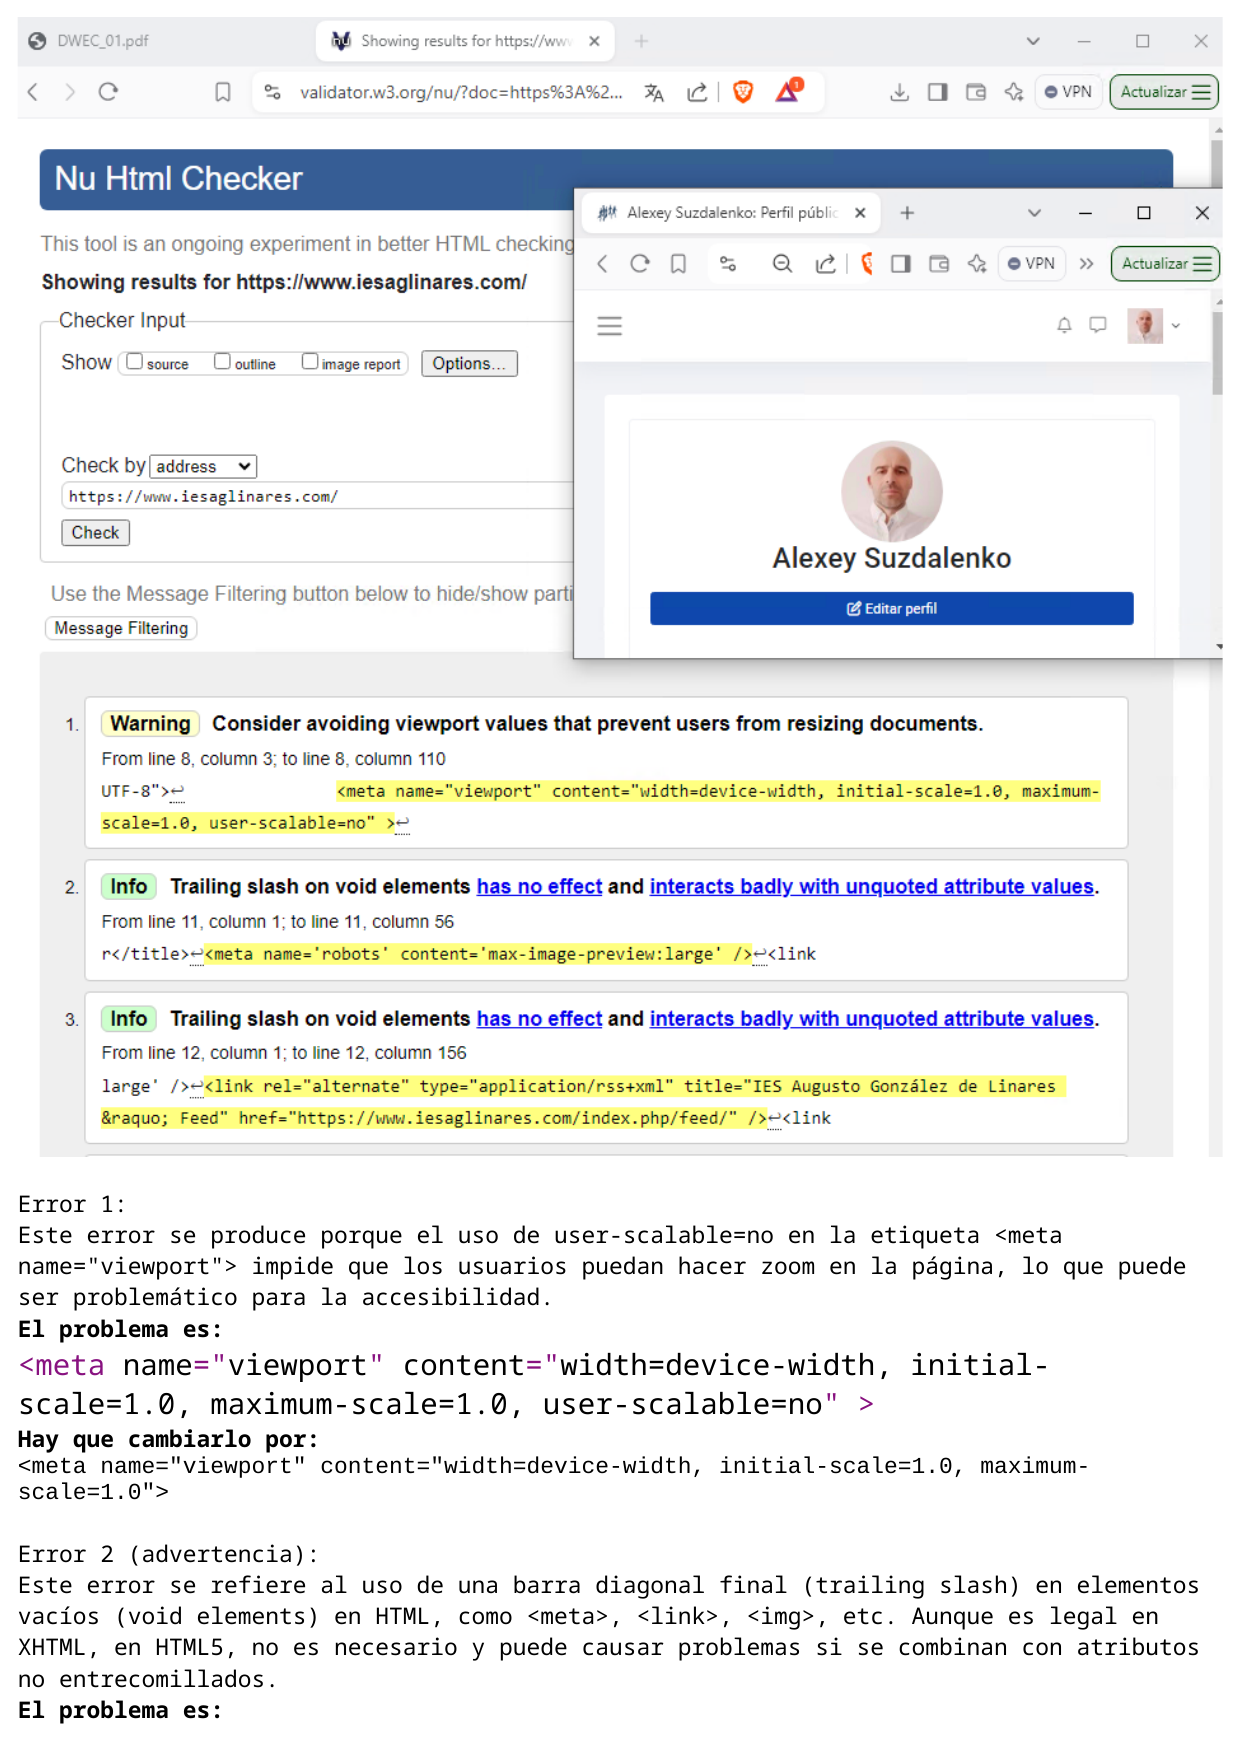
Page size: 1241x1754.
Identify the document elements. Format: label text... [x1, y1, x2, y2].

text <meta name="viewport" content="width=device-width, initial-scale=1.0, maximum-scale=1.0"> [18, 1454, 1222, 1506]
picture [17, 17, 1223, 1157]
text El problema es: [18, 1312, 1222, 1344]
text Este error se produce porque el uso de user-scalable=no en la etiqueta <meta name="viewport"> impide que los usuarios puedan hacer zoom en la página, lo que puede ser problemático para la accesibilidad. [18, 1219, 1222, 1312]
text Este error se refiere al uso de una barra diagonal final (trailing slash) en elementos vacíos (void elements) en HTML, como <meta>, <link>, <img>, etc. Aunque es legal en XHTML, en HTML5, no es necesario y puede causar problemas si se combinan con atributos no entrecomillados. [18, 1569, 1222, 1694]
text Error 1: [18, 1187, 1222, 1219]
text El problema es: [18, 1694, 1222, 1725]
text Error 2 (advertencia): [18, 1537, 1222, 1569]
text Hay que cambiarlo por: [18, 1423, 1222, 1454]
text <meta name="viewport" content="width=device-width, initial-scale=1.0, maximum-scale=1.0, user-scalable=no" > [18, 1344, 1222, 1423]
